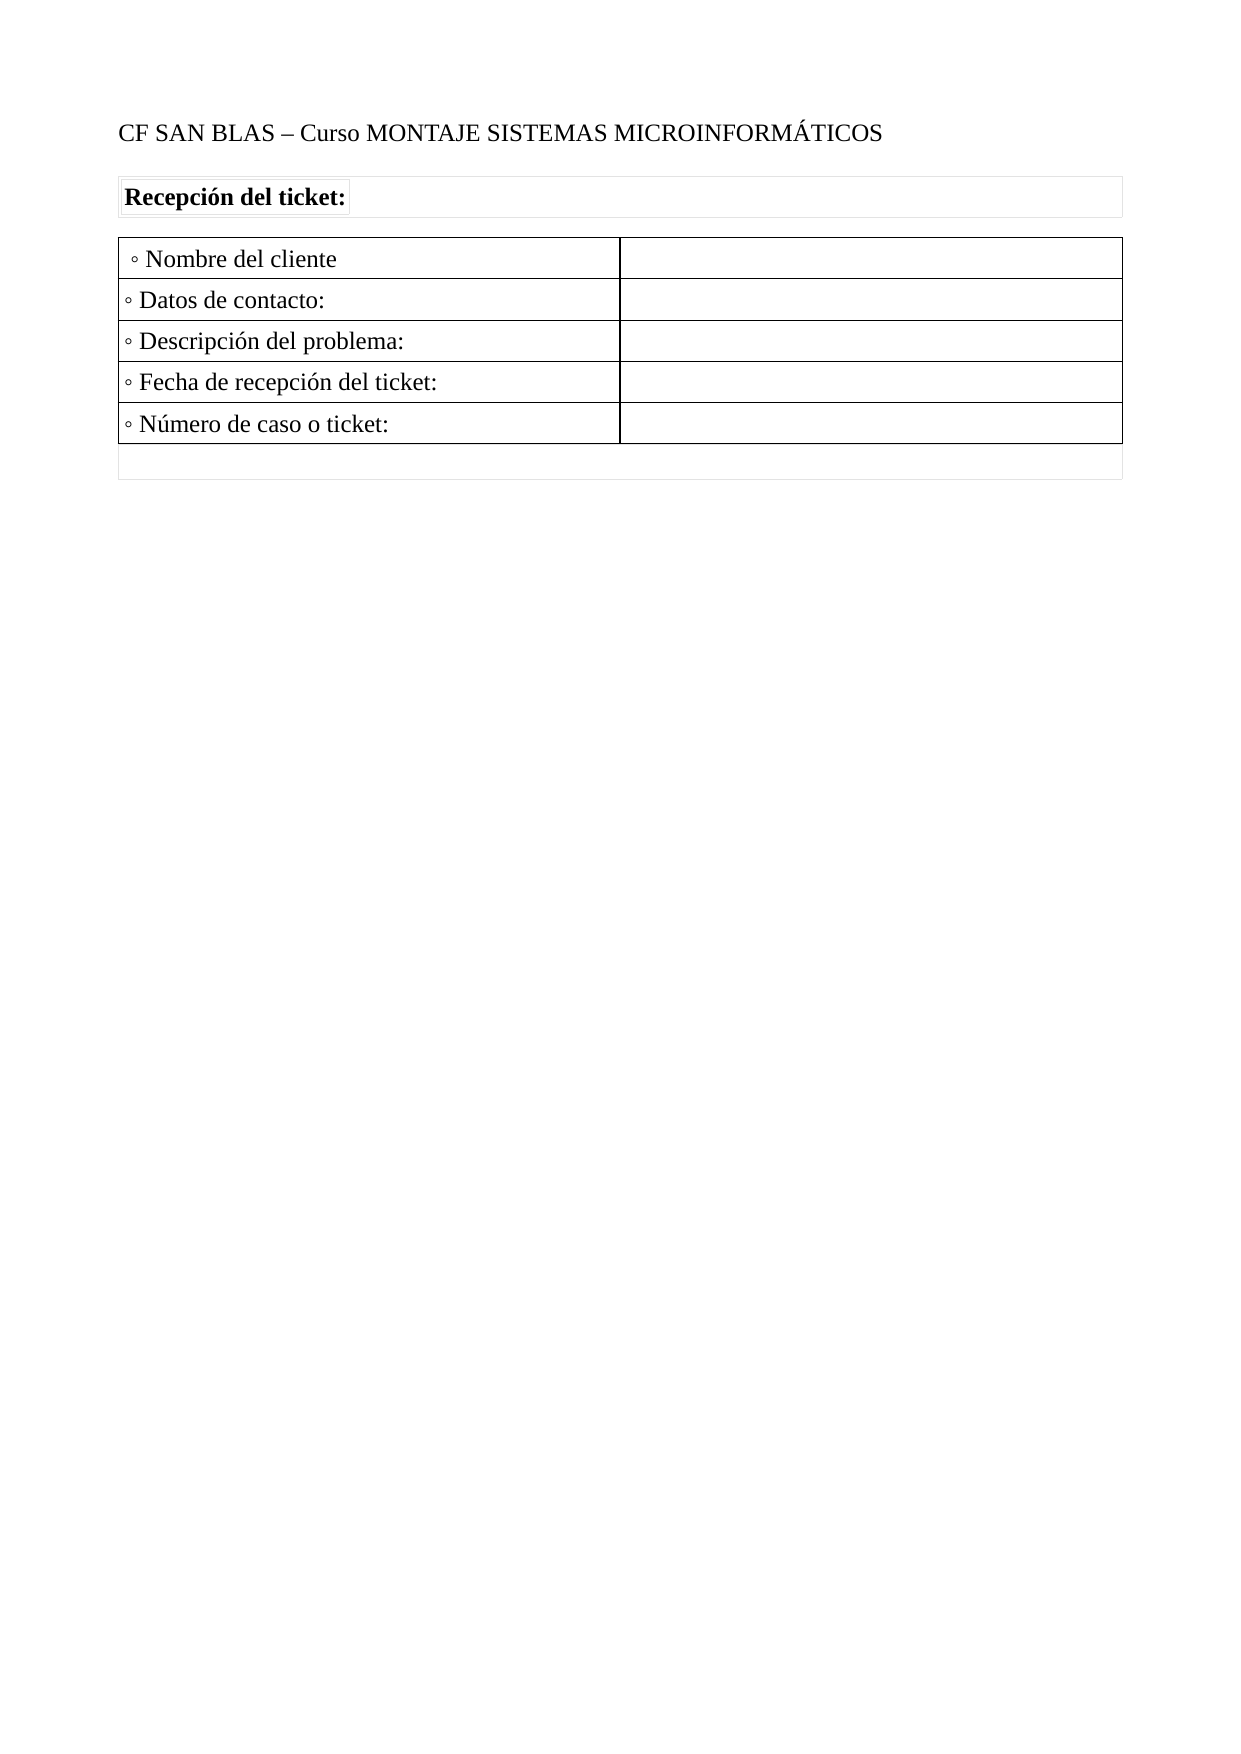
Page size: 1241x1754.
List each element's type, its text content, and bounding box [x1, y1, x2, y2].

table_cell [621, 279, 1122, 319]
table_cell [621, 403, 1122, 443]
table_header ◦ Nombre del cliente [119, 238, 619, 278]
table_cell [621, 362, 1122, 402]
table_cell ◦ Descripción del problema: [119, 321, 619, 361]
table_cell ◦ Número de caso o ticket: [119, 403, 619, 443]
text Recepción del ticket: [119, 177, 1122, 217]
table_header [621, 238, 1122, 278]
table_cell ◦ Datos de contacto: [119, 279, 619, 319]
table_cell ◦ Fecha de recepción del ticket: [119, 362, 619, 402]
table_cell [621, 321, 1122, 361]
